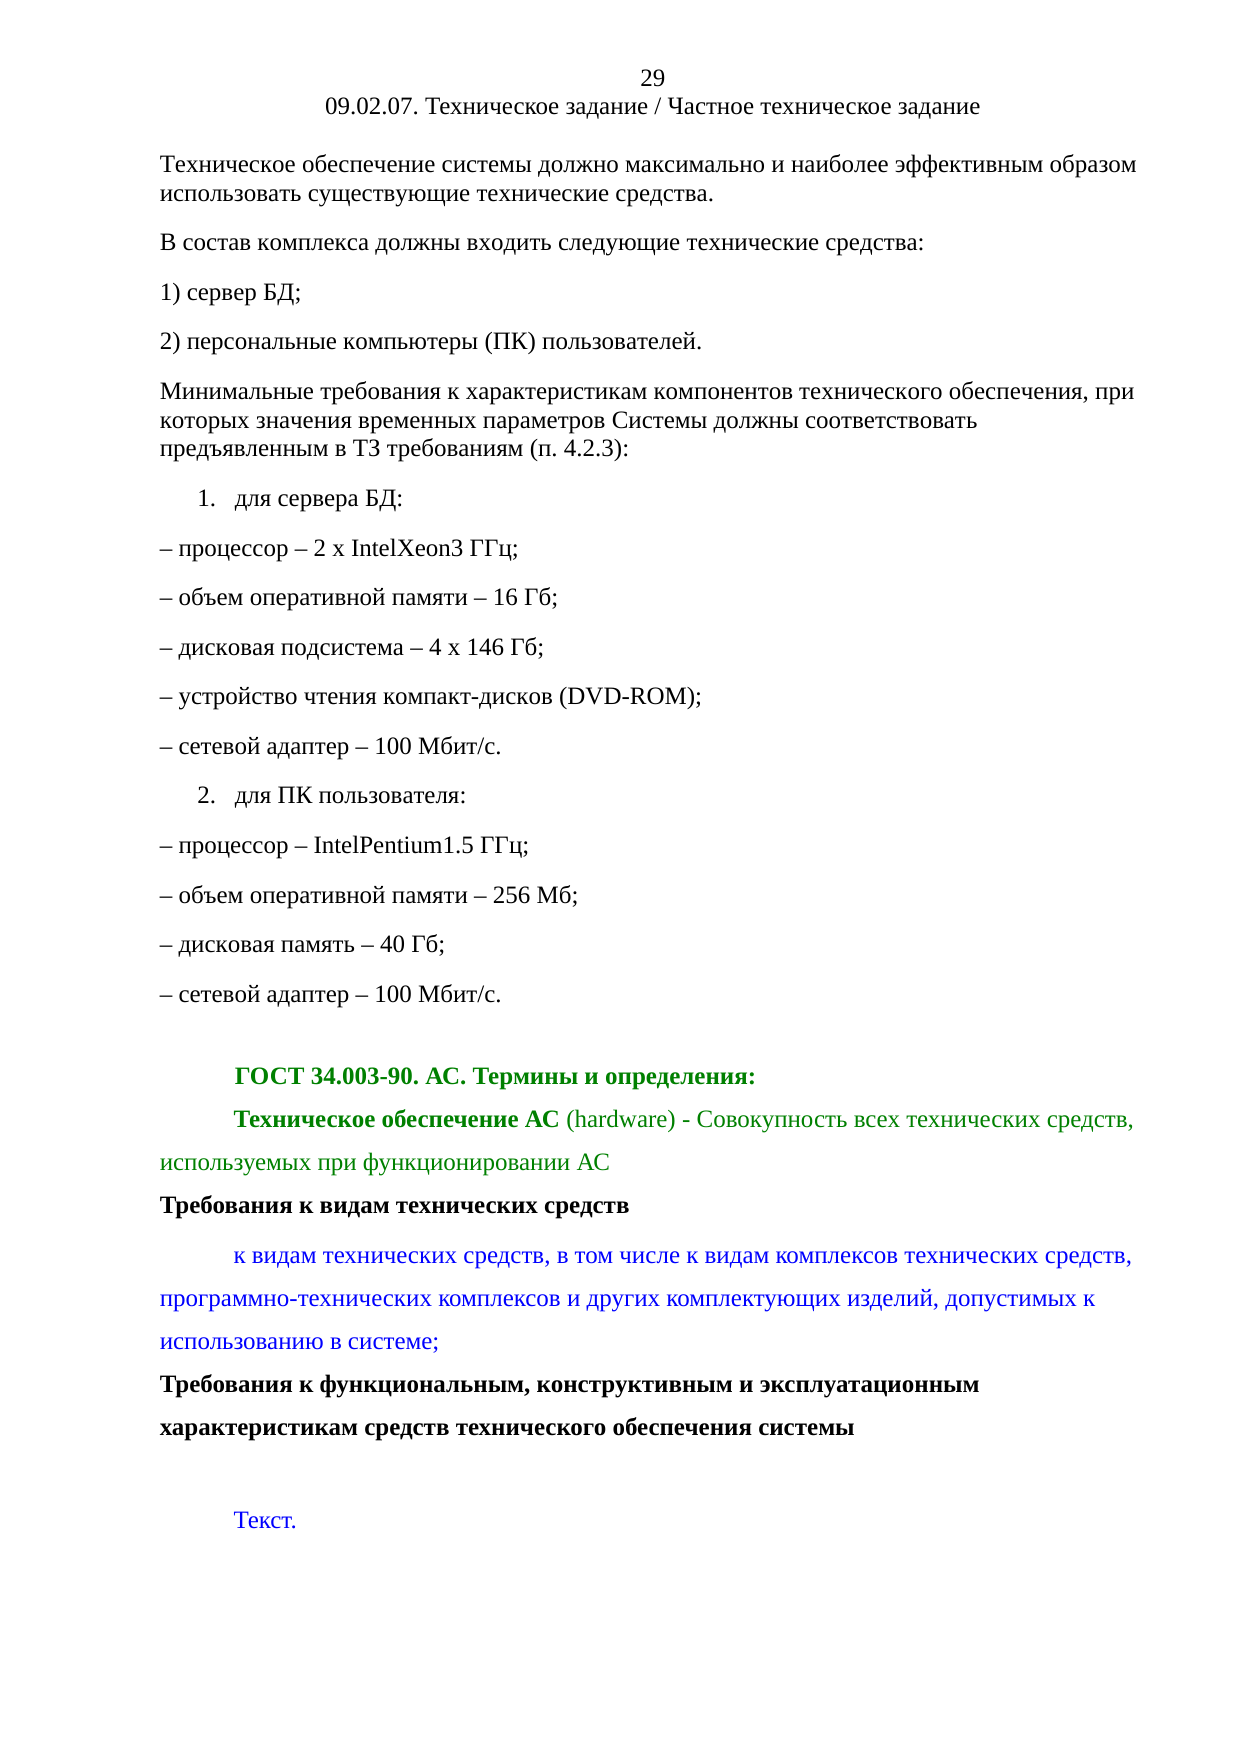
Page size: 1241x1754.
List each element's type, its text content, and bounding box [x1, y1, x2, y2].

text Минимальные требования к характеристикам компонентов технического обеспечения, при которых значения временных параметров Системы должны соответствовать предъявленным в ТЗ требованиям (п. 4.2.3): [159, 376, 1146, 462]
text – сетевой адаптер – 100 Мбит/с. [159, 979, 1146, 1008]
text – объем оперативной памяти – 16 Гб; [159, 582, 1146, 611]
text В состав комплекса должны входить следующие технические средства: [159, 227, 1146, 256]
text – процессор – 2 х IntelXeon3 ГГц; [159, 533, 1146, 561]
text Техническое обеспечение АС (hardware) - Совокупность всех технических средств, используемых при функционировании АС [159, 1104, 1146, 1176]
text 2) персональные компьютеры (ПК) пользователей. [159, 326, 1146, 355]
text Текст. [159, 1505, 1146, 1534]
subtitle Требования к функциональным, конструктивным и эксплуатационным характеристикам средств технического обеспечения системы [159, 1369, 1146, 1441]
text ГОСТ 34.003-90. АС. Термины и определения: [159, 1061, 1146, 1090]
text – сетевой адаптер – 100 Мбит/с. [159, 731, 1146, 760]
text – дисковая память – 40 Гб; [159, 929, 1146, 958]
list для сервера БД: [197, 483, 1146, 512]
list для ПК пользователя: [197, 781, 1146, 809]
text к видам технических средств, в том числе к видам комплексов технических средств, программно-технических комплексов и других комплектующих изделий, допустимых к использованию в системе; [159, 1240, 1146, 1355]
text – дисковая подсистема – 4 х 146 Гб; [159, 632, 1146, 661]
text Техническое обеспечение системы должно максимально и наиболее эффективным образом использовать существующие технические средства. [159, 149, 1146, 206]
text – процессор – IntelPentium1.5 ГГц; [159, 830, 1146, 859]
subtitle Требования к видам технических средств [159, 1191, 1146, 1219]
text – объем оперативной памяти – 256 Мб; [159, 880, 1146, 908]
text – устройство чтения компакт-дисков (DVD-ROM); [159, 681, 1146, 710]
text 1) сервер БД; [159, 277, 1146, 306]
